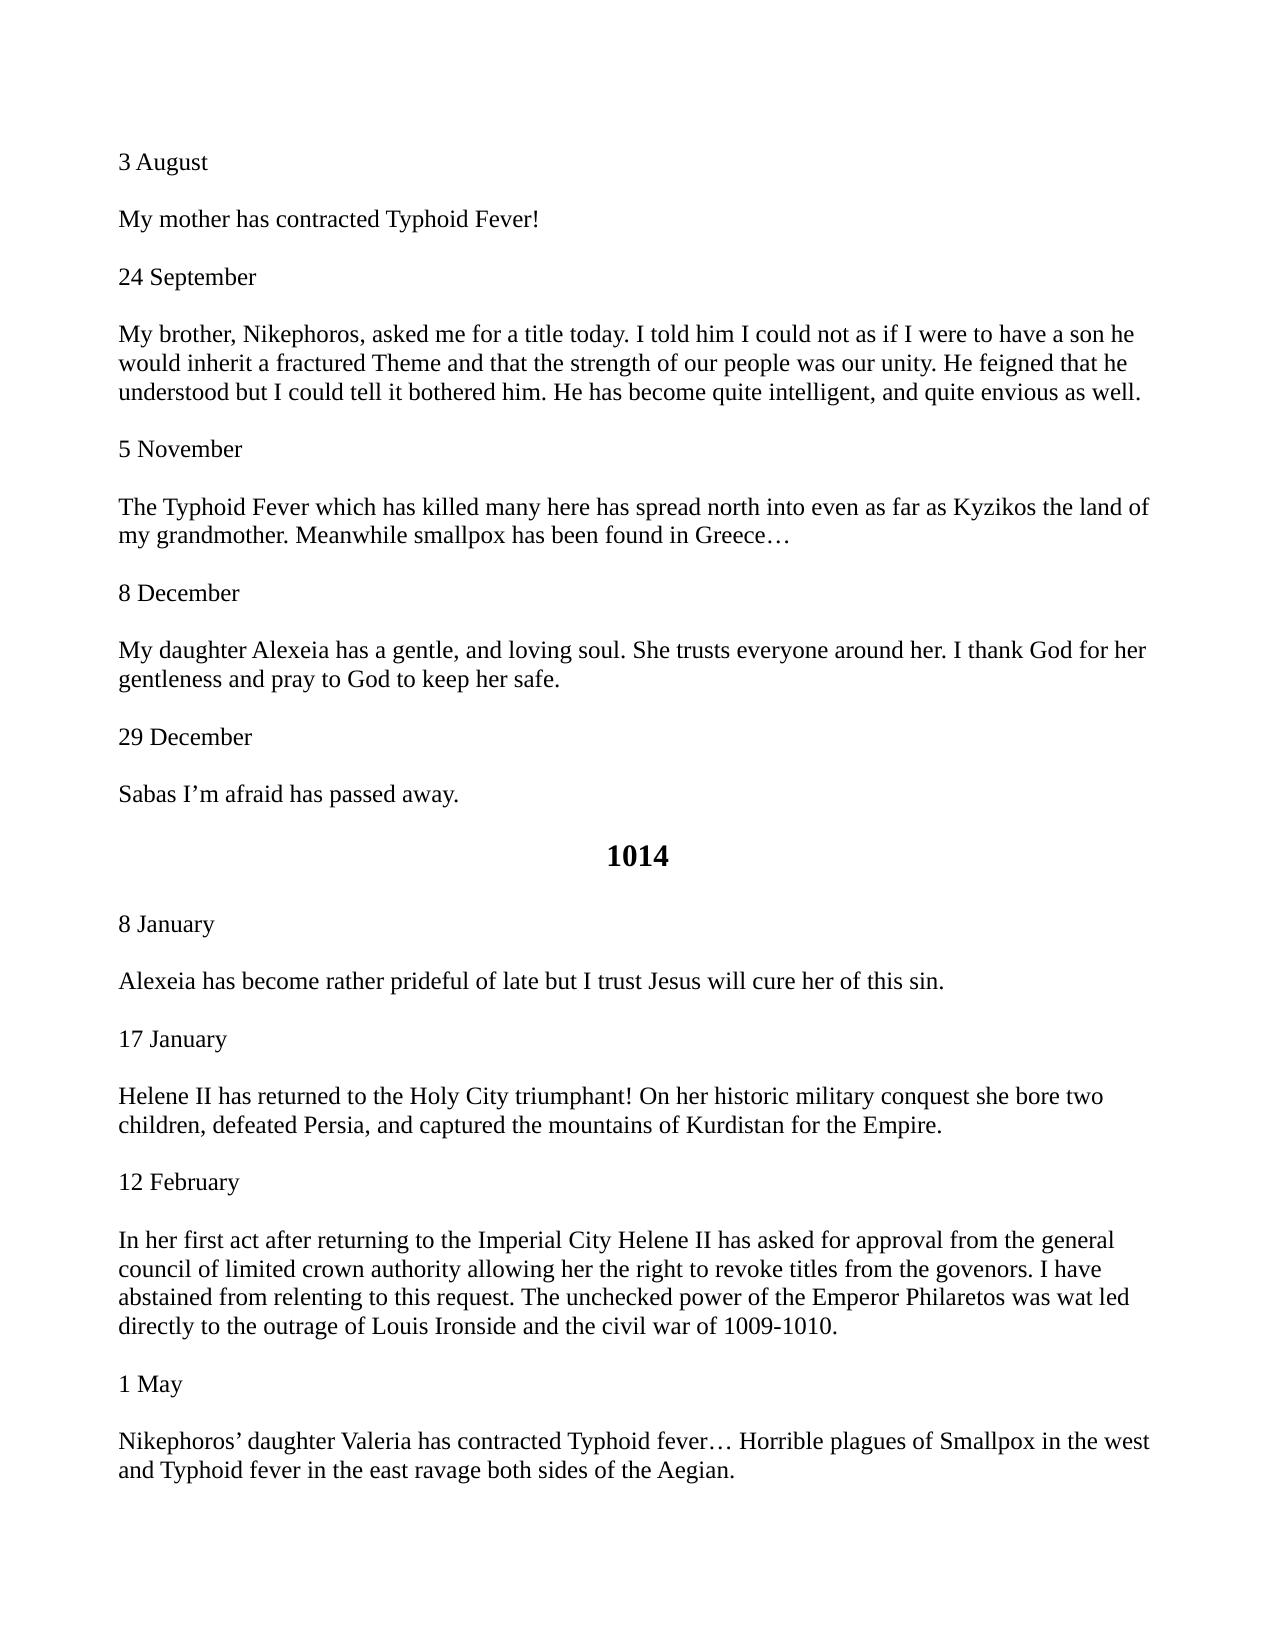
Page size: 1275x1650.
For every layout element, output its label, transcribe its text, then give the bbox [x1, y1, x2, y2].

text 1 May [118, 1369, 1157, 1397]
text 1014 [118, 837, 1157, 873]
text Alexeia has become rather prideful of late but I trust Jesus will cure her of this sin. [118, 966, 1157, 995]
text In her first act after returning to the Imperial City Helene II has asked for approval from the general council of limited crown authority allowing her the right to revoke titles from the govenors. I have abstained from relenting to this request. The unchecked power of the Emperor Philaretos was wat led directly to the outrage of Louis Ironside and the civil war of 1009-1010. [118, 1196, 1157, 1340]
text 29 December [118, 722, 1157, 751]
text 24 September [118, 262, 1157, 291]
text My daughter Alexeia has a gentle, and loving soul. She trusts everyone around her. I thank God for her gentleness and pray to God to keep her safe. [118, 636, 1157, 693]
text Sabas I’m afraid has passed away. [118, 779, 1157, 808]
text 12 February [118, 1167, 1157, 1196]
text Helene II has returned to the Holy City triumphant! On her historic military conquest she bore two children, defeated Persia, and captured the mountains of Kurdistan for the Empire. [118, 1052, 1157, 1139]
text My brother, Nikephoros, asked me for a title today. I told him I could not as if I were to have a son he would inherit a fractured Theme and that the strength of our people was our unity. He feigned that he understood but I could tell it bothered him. He has become quite intelligent, and quite envious as well. [118, 319, 1157, 406]
text Nikephoros’ daughter Valeria has contracted Typhoid fever… Horrible plagues of Smallpox in the west and Typhoid fever in the east ravage both sides of the Aegian. [118, 1426, 1157, 1484]
text 17 January [118, 1024, 1157, 1052]
text 8 January [118, 909, 1157, 937]
text 3 August [118, 147, 1157, 176]
text My mother has contracted Typhoid Fever! [118, 176, 1157, 233]
text The Typhoid Fever which has killed many here has spread north into even as far as Kyzikos the land of my grandmother. Meanwhile smallpox has been found in Greece… [118, 463, 1157, 549]
text 8 December [118, 578, 1157, 607]
text 5 November [118, 434, 1157, 463]
